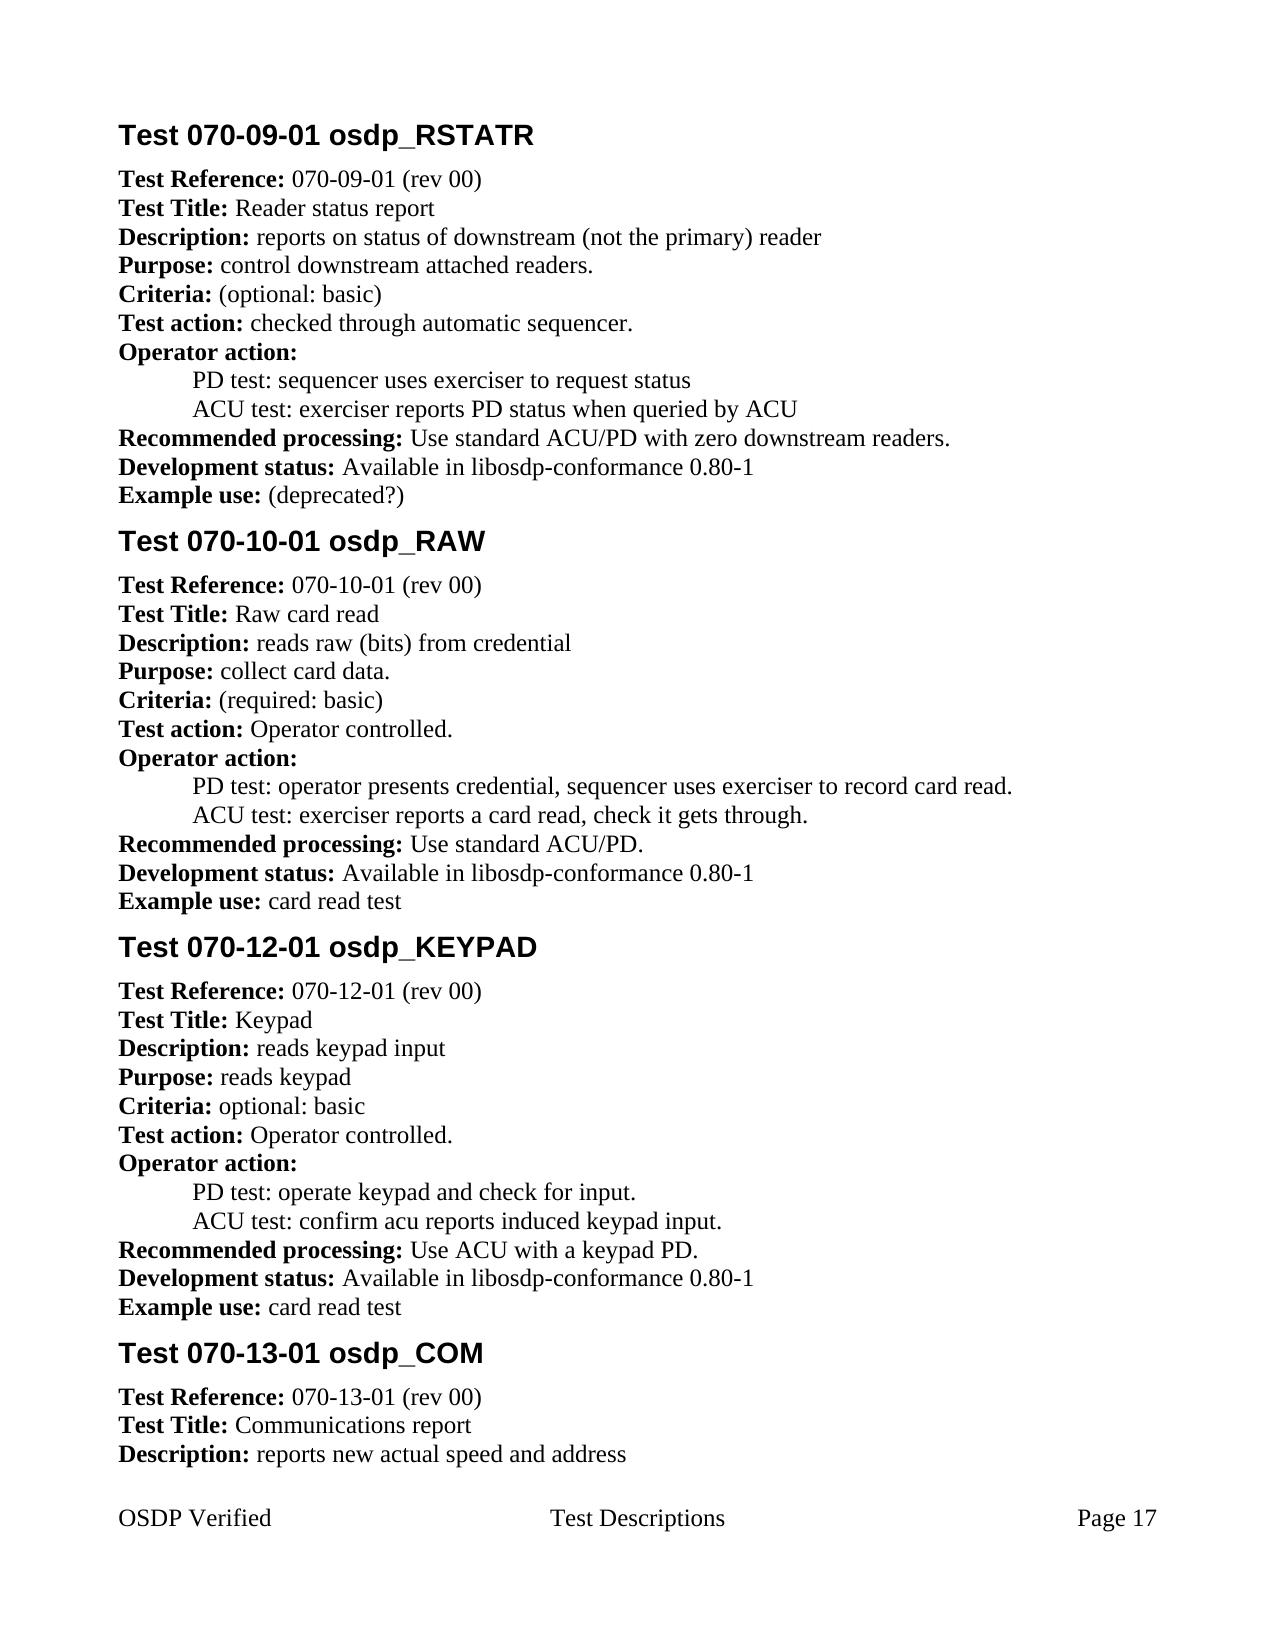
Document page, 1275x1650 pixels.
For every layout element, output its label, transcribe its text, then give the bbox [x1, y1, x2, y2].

subtitle Test 070-13-01 osdp_COM [118, 1336, 1157, 1369]
text PD test: operator presents credential, sequencer uses exerciser to record card read. [118, 771, 1157, 800]
text ACU test: confirm acu reports induced keypad input. [118, 1206, 1157, 1235]
text Test Title: Raw card read [118, 599, 1157, 628]
text Operator action: [118, 337, 1157, 366]
text Purpose: collect card data. [118, 656, 1157, 685]
text Test Reference: 070-12-01 (rev 00) [118, 976, 1157, 1005]
text Test action: Operator controlled. [118, 714, 1157, 743]
text Test action: Operator controlled. [118, 1120, 1157, 1148]
subtitle Test 070-12-01 osdp_KEYPAD [118, 930, 1157, 963]
text Example use: card read test [118, 886, 1157, 915]
text Example use: card read test [118, 1292, 1157, 1321]
text Description: reports on status of downstream (not the primary) reader [118, 222, 1157, 251]
text Recommended processing: Use ACU with a keypad PD. [118, 1235, 1157, 1263]
text Example use: (deprecated?) [118, 481, 1157, 509]
text ACU test: exerciser reports a card read, check it gets through. [118, 800, 1157, 829]
text Test Title: Reader status report [118, 193, 1157, 222]
text Development status: Available in libosdp-conformance 0.80-1 [118, 858, 1157, 886]
text PD test: operate keypad and check for input. [118, 1177, 1157, 1206]
text Test Reference: 070-10-01 (rev 00) [118, 570, 1157, 599]
text Test action: checked through automatic sequencer. [118, 308, 1157, 337]
text Description: reads keypad input [118, 1033, 1157, 1062]
text Operator action: [118, 743, 1157, 771]
text Criteria: (required: basic) [118, 685, 1157, 714]
text Test Title: Keypad [118, 1005, 1157, 1033]
text ACU test: exerciser reports PD status when queried by ACU [118, 394, 1157, 423]
text Operator action: [118, 1148, 1157, 1177]
text Test Reference: 070-09-01 (rev 00) [118, 164, 1157, 193]
text Recommended processing: Use standard ACU/PD. [118, 829, 1157, 858]
subtitle Test 070-09-01 osdp_RSTATR [118, 118, 1157, 152]
text Development status: Available in libosdp-conformance 0.80-1 [118, 452, 1157, 481]
text Purpose: reads keypad [118, 1062, 1157, 1091]
text Recommended processing: Use standard ACU/PD with zero downstream readers. [118, 423, 1157, 452]
text Purpose: control downstream attached readers. [118, 251, 1157, 279]
text Criteria: optional: basic [118, 1091, 1157, 1120]
subtitle Test 070-10-01 osdp_RAW [118, 524, 1157, 558]
text Test Title: Communications report [118, 1411, 1157, 1439]
text Criteria: (optional: basic) [118, 279, 1157, 308]
text Test Reference: 070-13-01 (rev 00) [118, 1382, 1157, 1411]
text Development status: Available in libosdp-conformance 0.80-1 [118, 1263, 1157, 1292]
text Description: reads raw (bits) from credential [118, 628, 1157, 656]
text PD test: sequencer uses exerciser to request status [118, 366, 1157, 394]
text Description: reports new actual speed and address [118, 1439, 1157, 1468]
